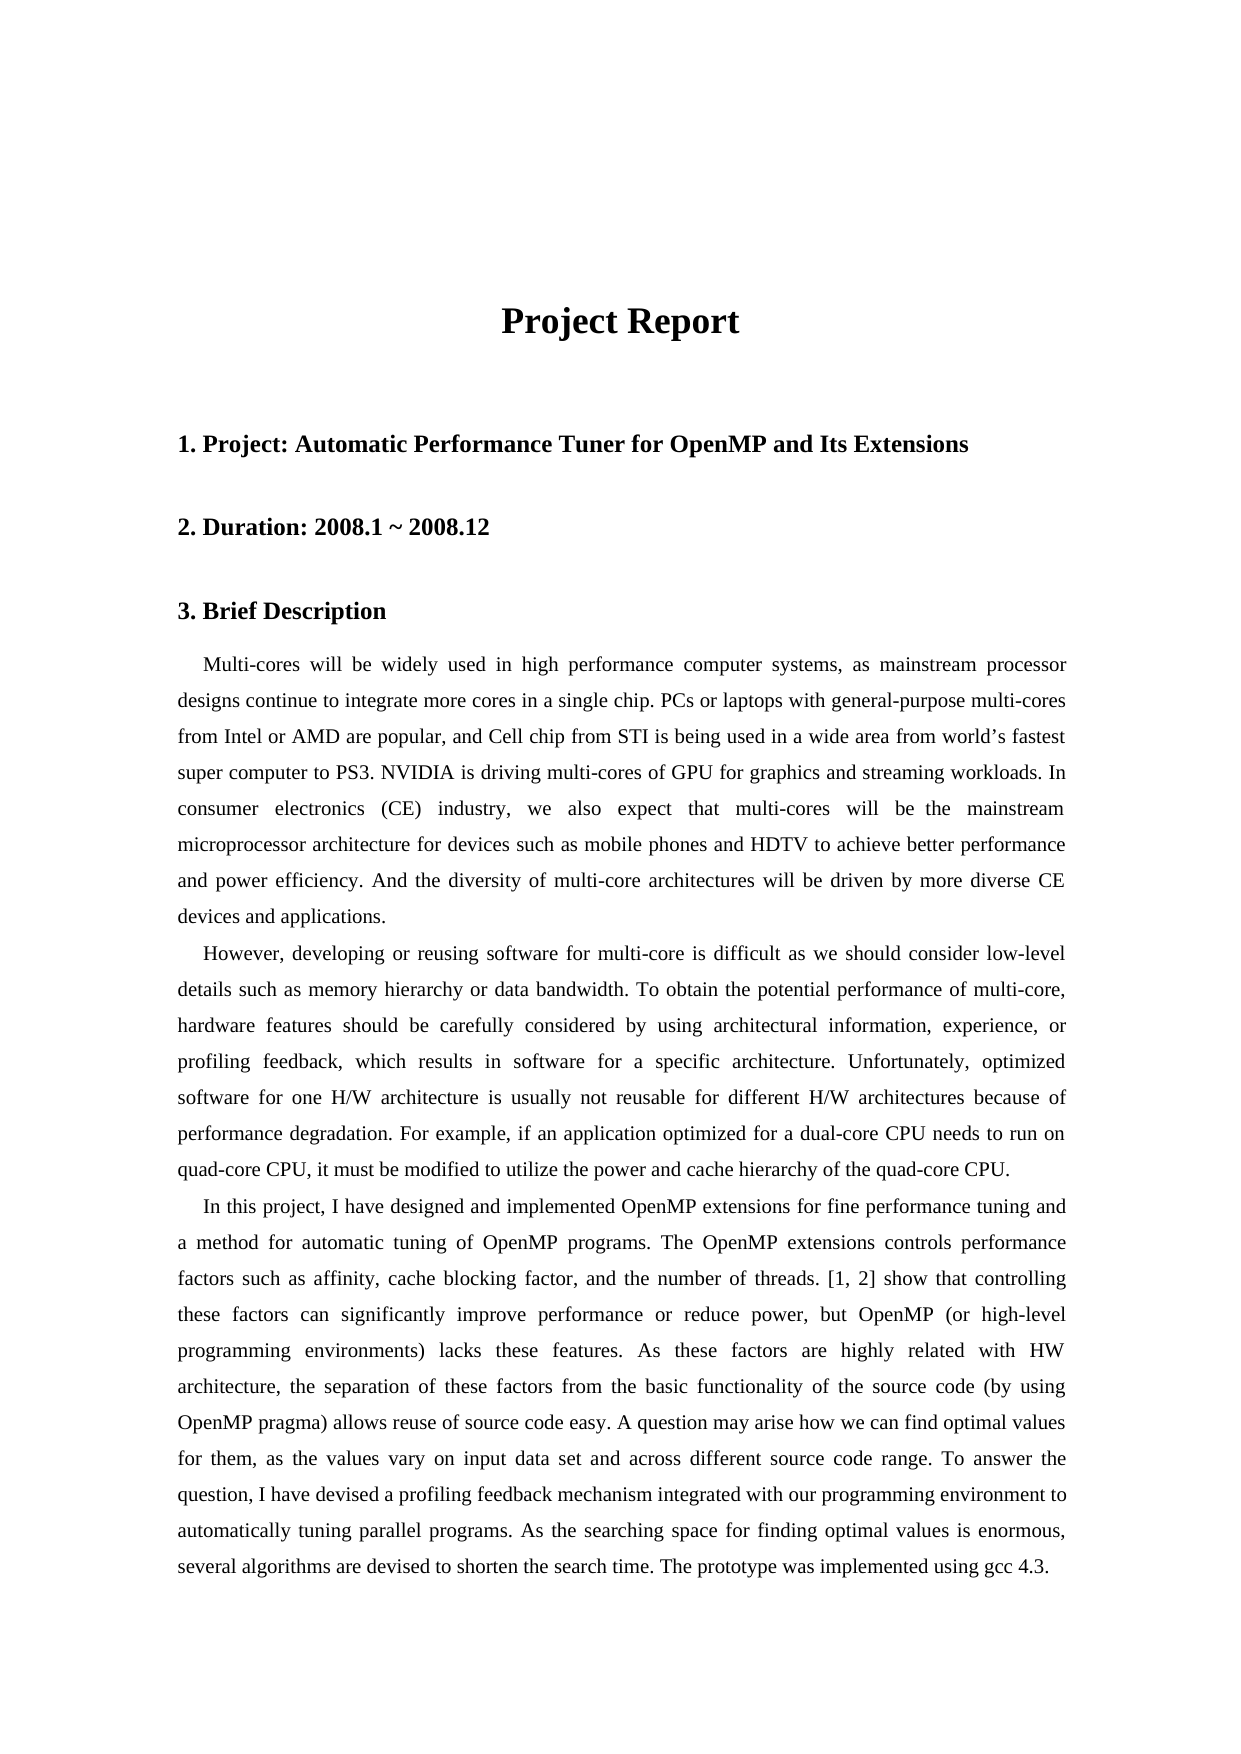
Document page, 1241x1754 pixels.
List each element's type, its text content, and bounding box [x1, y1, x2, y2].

text In this project, I have designed and implemented OpenMP extensions for fine performance tuning and a method for automatic tuning of OpenMP programs. The OpenMP extensions controls performance factors such as affinity, cache blocking factor, and the number of threads. [1, 2] show that controlling these factors can significantly improve performance or reduce power, but OpenMP (or high-level programming environments) lacks these features. As these factors are highly related with HW architecture, the separation of these factors from the basic functionality of the source code (by using OpenMP pragma) allows reuse of source code easy. A question may arise how we can find optimal values for them, as the values vary on input data set and across different source code range. To answer the question, I have devised a profiling feedback mechanism integrated with our programming environment to automatically tuning parallel programs. As the searching space for finding optimal values is enormous, several algorithms are devised to shorten the search time. The prototype was implemented using gcc 4.3. [177, 1194, 1067, 1578]
text 2. Duration: 2008.1 ~ 2008.12 [177, 513, 1076, 541]
text Multi-cores will be widely used in high performance computer systems, as mainstream processor designs continue to integrate more cores in a single chip. PCs or laptops with general-purpose multi-cores from Intel or AMD are popular, and Cell chip from STI is being used in a wide area from world’s fastest super computer to PS3. NVIDIA is driving multi-cores of GPU for graphics and streaming workloads. In consumer electronics (CE) industry, we also expect that multi-cores will be the mainstream microprocessor architecture for devices such as mobile phones and HDTV to achieve better performance and power efficiency. And the diversity of multi-core architectures will be driven by more diverse CE devices and applications. [177, 653, 1067, 928]
text 3. Brief Description [177, 597, 1076, 624]
text Project Report [496, 300, 745, 341]
text However, developing or reusing software for multi-core is difficult as we should consider low-level details such as memory hierarchy or data bandwidth. To obtain the potential performance of multi-core, hardware features should be carefully considered by using architectural information, experience, or profiling feedback, which results in software for a specific architecture. Unfortunately, optimized software for one H/W architecture is usually not reusable for different H/W architectures because of performance degradation. For example, if an application optimized for a dual-core CPU needs to run on quad-core CPU, it must be modified to utilize the power and cache hierarchy of the quad-core CPU. [177, 942, 1067, 1181]
text 1. Project: Automatic Performance Tuner for OpenMP and Its Extensions [177, 430, 1076, 457]
